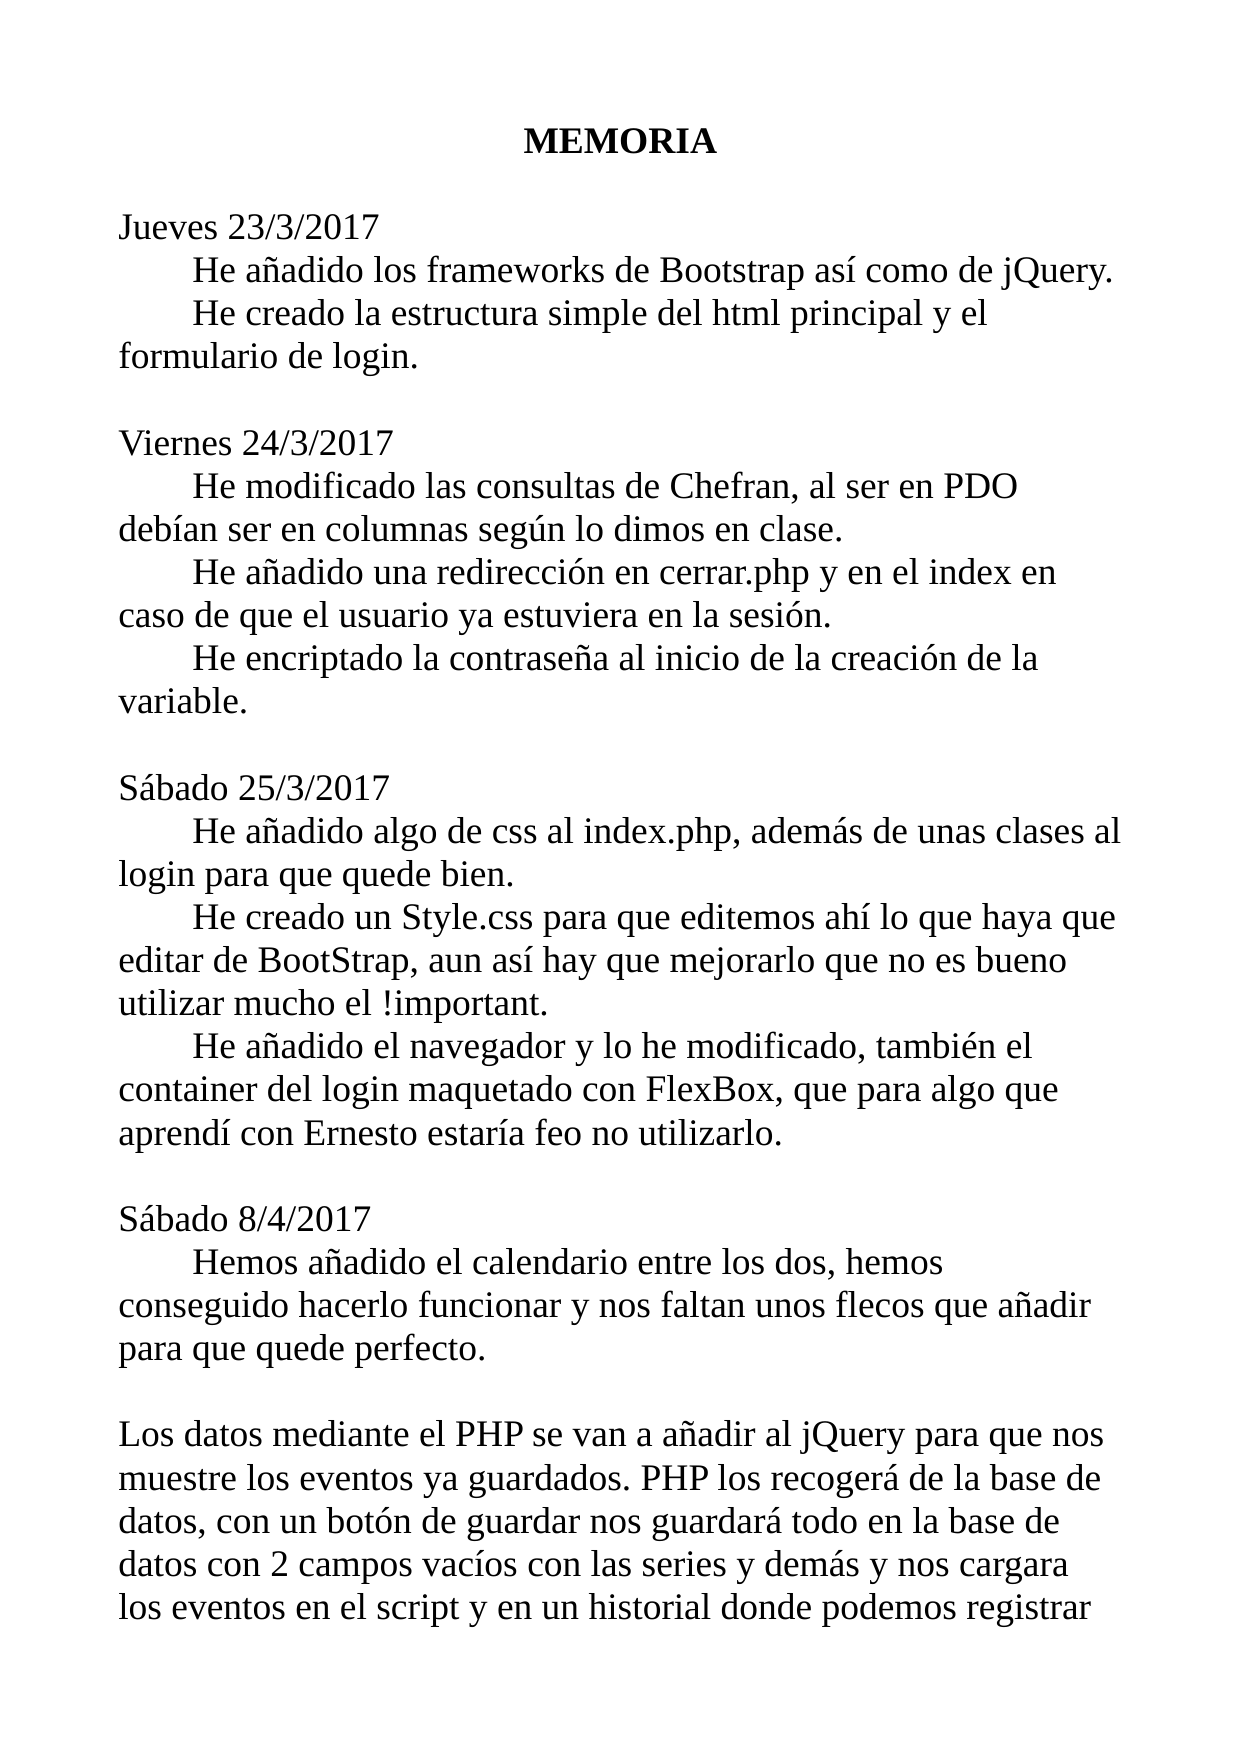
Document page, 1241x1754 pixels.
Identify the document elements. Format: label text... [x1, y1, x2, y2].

text Los datos mediante el PHP se van a añadir al jQuery para que nos muestre los eventos ya guardados. PHP los recogerá de la base de datos, con un botón de guardar nos guardará todo en la base de datos con 2 campos vacíos con las series y demás y nos cargara los eventos en el script y en un historial donde podemos registrar [118, 1412, 1122, 1627]
text Jueves 23/3/2017 [118, 204, 1122, 247]
text He creado un Style.css para que editemos ahí lo que haya que editar de BootStrap, aun así hay que mejorarlo que no es bueno utilizar mucho el !important. [118, 894, 1122, 1024]
text Viernes 24/3/2017 [118, 420, 1122, 463]
text He encriptado la contraseña al inicio de la creación de la variable. [118, 636, 1122, 722]
text He añadido algo de css al index.php, además de unas clases al login para que quede bien. [118, 808, 1122, 894]
text MEMORIA [118, 118, 1122, 161]
text He creado la estructura simple del html principal y el formulario de login. [118, 291, 1122, 377]
text He añadido el navegador y lo he modificado, también el container del login maquetado con FlexBox, que para algo que aprendí con Ernesto estaría feo no utilizarlo. [118, 1024, 1122, 1153]
text Sábado 8/4/2017 [118, 1196, 1122, 1239]
text He añadido una redirección en cerrar.php y en el index en caso de que el usuario ya estuviera en la sesión. [118, 549, 1122, 636]
text Hemos añadido el calendario entre los dos, hemos conseguido hacerlo funcionar y nos faltan unos flecos que añadir para que quede perfecto. [118, 1239, 1122, 1369]
text He modificado las consultas de Chefran, al ser en PDO debían ser en columnas según lo dimos en clase. [118, 463, 1122, 549]
text Sábado 25/3/2017 [118, 765, 1122, 808]
text He añadido los frameworks de Bootstrap así como de jQuery. [118, 247, 1122, 291]
